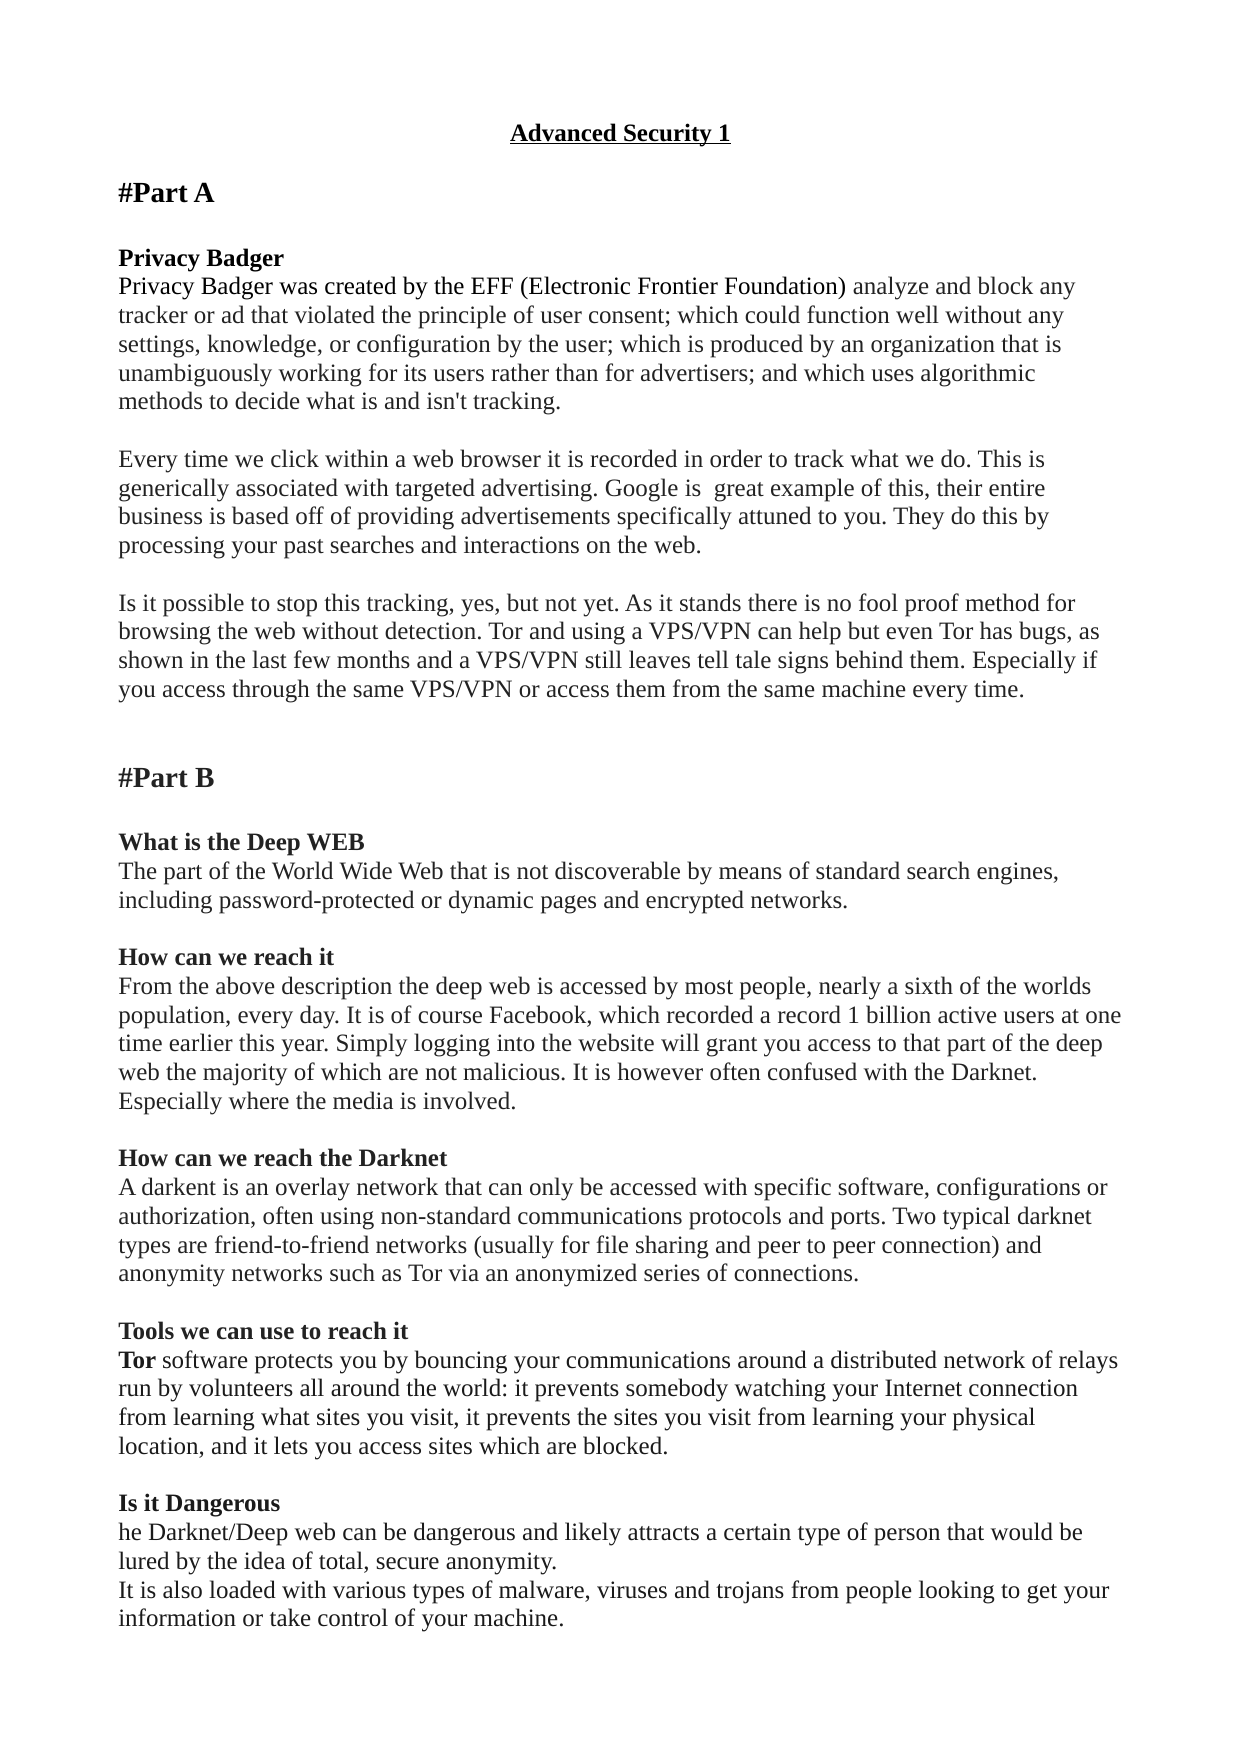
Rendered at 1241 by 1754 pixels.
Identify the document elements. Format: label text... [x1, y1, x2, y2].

text It is also loaded with various types of malware, viruses and trojans from people looking to get your information or take control of your machine. [118, 1575, 1122, 1632]
text #Part B [118, 760, 1122, 794]
text What is the Deep WEB [118, 827, 1122, 856]
text Advanced Security 1 [118, 118, 1122, 147]
text Privacy Badger was created by the EFF (Electronic Frontier Foundation) analyze and block any tracker or ad that violated the principle of user consent; which could function well without any settings, knowledge, or configuration by the user; which is produced by an organization that is unambiguously working for its users rather than for advertisers; and which uses algorithmic methods to decide what is and isn't tracking. [118, 271, 1122, 415]
text A darkent is an overlay network that can only be accessed with specific software, configurations or authorization, often using non-standard communications protocols and ports. Two typical darknet types are friend-to-friend networks (usually for file sharing and peer to peer connection) and anonymity networks such as Tor via an anonymized series of connections. [118, 1172, 1122, 1287]
text Privacy Badger [118, 243, 1122, 271]
text Every time we click within a web browser it is recorded in order to track what we do. This is generically associated with targeted advertising. Google is great example of this, their entire business is based off of providing advertisements specifically attuned to you. They do this by processing your past searches and interactions on the web. [118, 444, 1122, 559]
text #Part A [118, 176, 1122, 209]
text Tor software protects you by bouncing your communications around a distributed network of relays run by volunteers all around the world: it prevents somebody watching your Internet connection from learning what sites you visit, it prevents the sites you visit from learning your physical location, and it lets you access sites which are blocked. [118, 1345, 1122, 1460]
text he Darknet/Deep web can be dangerous and likely attracts a certain type of person that would be lured by the idea of total, secure anonymity. [118, 1517, 1122, 1575]
text Tools we can use to reach it [118, 1316, 1122, 1345]
text How can we reach the Darknet [118, 1143, 1122, 1172]
text From the above description the deep web is accessed by most people, nearly a sixth of the worlds population, every day. It is of course Facebook, which recorded a record 1 billion active users at one time earlier this year. Simply logging into the website will grant you access to that part of the deep web the majority of which are not malicious. It is however often confused with the Darknet. Especially where the media is involved. [118, 971, 1122, 1115]
text Is it Dangerous [118, 1488, 1122, 1517]
text The part of the World Wide Web that is not discoverable by means of standard search engines, including password-protected or dynamic pages and encrypted networks. [118, 856, 1122, 913]
text Is it possible to stop this tracking, yes, but not yet. As it stands there is no fool proof method for browsing the web without detection. Tor and using a VPS/VPN can help but even Tor has bugs, as shown in the last few months and a VPS/VPN still leaves tell tale signs behind them. Especially if you access through the same VPS/VPN or access them from the same machine every time. [118, 588, 1122, 703]
text How can we reach it [118, 942, 1122, 971]
